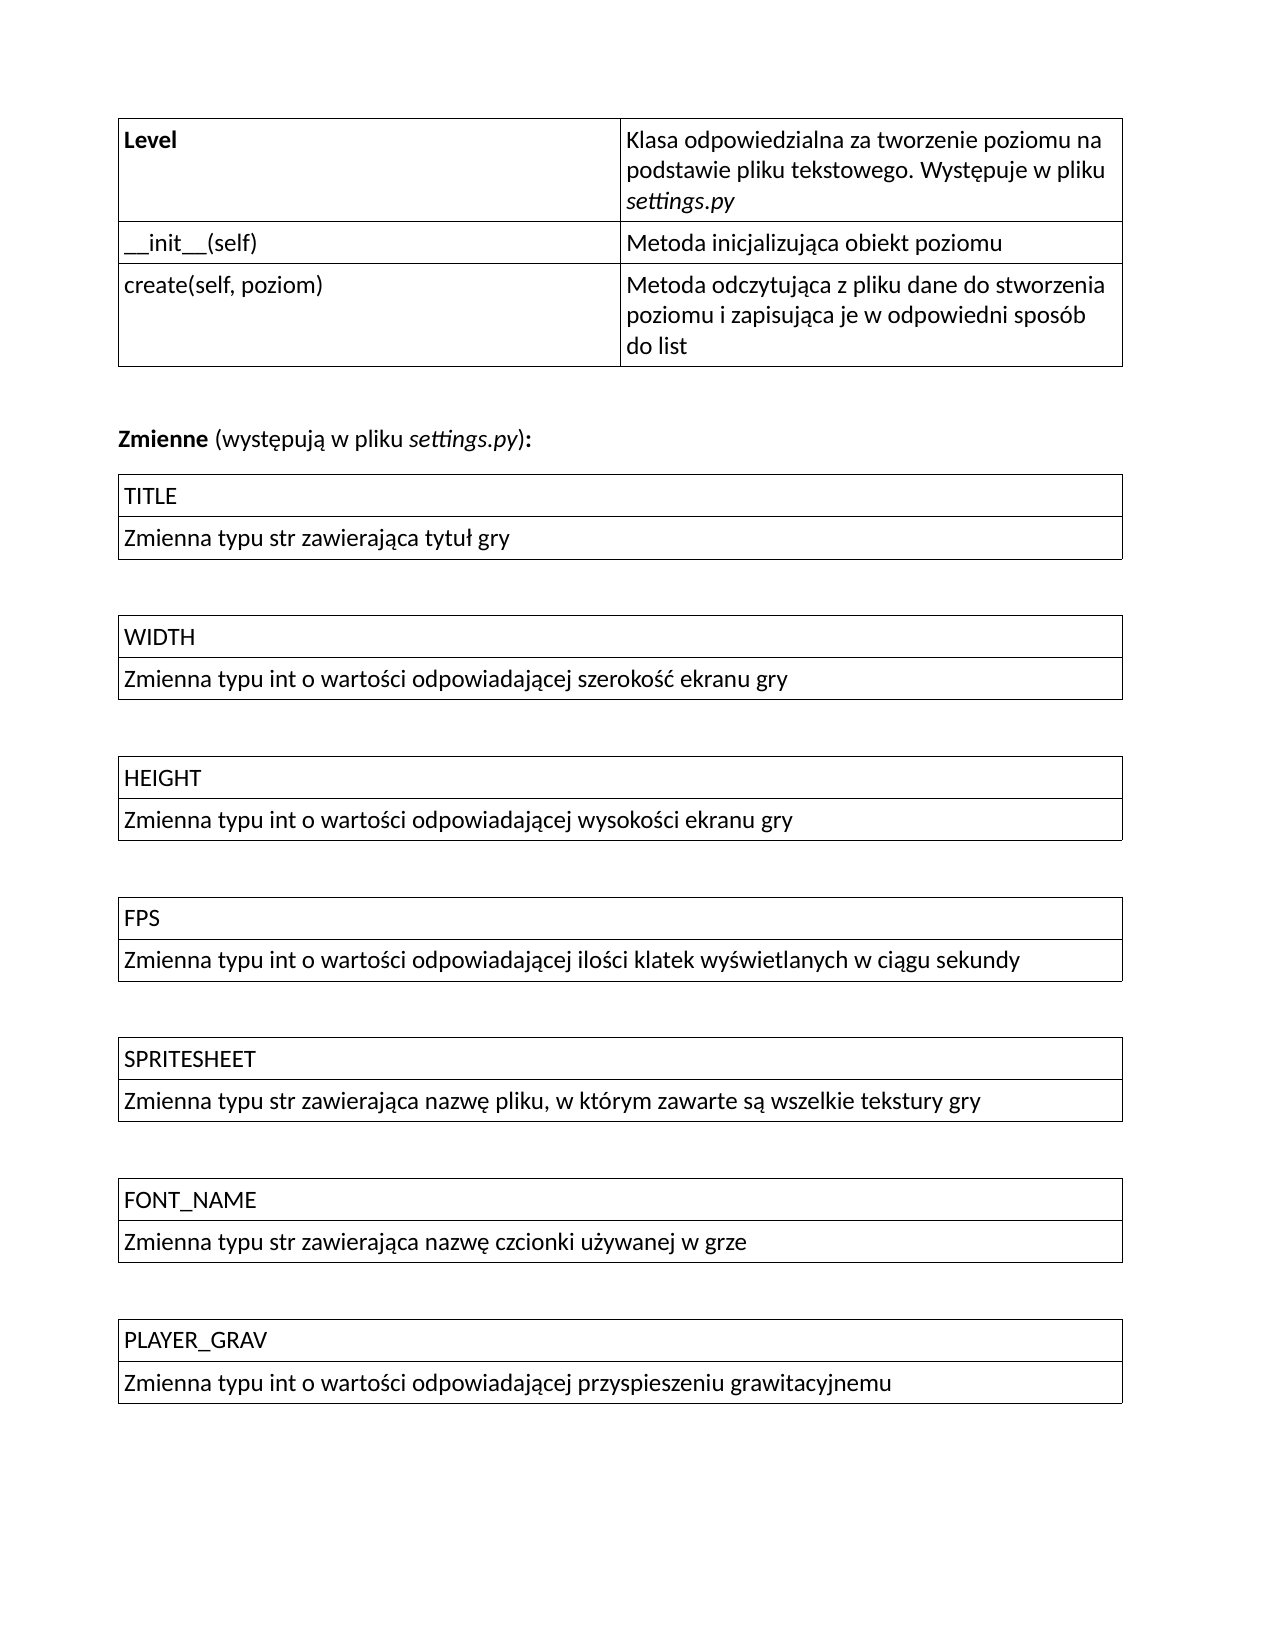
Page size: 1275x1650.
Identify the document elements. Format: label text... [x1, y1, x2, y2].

table_cell Zmienna typu str zawierająca nazwę czcionki używanej w grze [119, 1221, 1122, 1262]
table_cell Zmienna typu str zawierająca tytuł gry [119, 517, 1122, 558]
table_header HEIGHT [119, 757, 1122, 798]
table_cell Zmienna typu int o wartości odpowiadającej wysokości ekranu gry [119, 799, 1122, 840]
table_cell Metoda odczytująca z pliku dane do stworzenia poziomu i zapisująca je w odpowiedni sposób do list [621, 264, 1122, 366]
table_cell Zmienna typu int o wartości odpowiadającej szerokość ekranu gry [119, 658, 1122, 699]
table_header Level [119, 119, 620, 221]
table_cell create(self, poziom) [119, 264, 620, 366]
table_header PLAYER_GRAV [119, 1320, 1122, 1361]
table_header Klasa odpowiedzialna za tworzenie poziomu na podstawie pliku tekstowego. Występuje w pliku settings.py [621, 119, 1122, 221]
table_cell __init__(self) [119, 222, 620, 263]
table_cell Zmienna typu int o wartości odpowiadającej ilości klatek wyświetlanych w ciągu sekundy [119, 940, 1122, 981]
table_header TITLE [119, 475, 1122, 516]
table_cell Zmienna typu int o wartości odpowiadającej przyspieszeniu grawitacyjnemu [119, 1362, 1122, 1403]
table_header FPS [119, 898, 1122, 939]
table_header FONT_NAME [119, 1179, 1122, 1220]
table_cell Zmienna typu str zawierająca nazwę pliku, w którym zawarte są wszelkie tekstury gry [119, 1080, 1122, 1121]
text Zmienne (występują w pliku settings.py): [118, 423, 1157, 453]
table_cell Metoda inicjalizująca obiekt poziomu [621, 222, 1122, 263]
table_header SPRITESHEET [119, 1038, 1122, 1079]
table_header WIDTH [119, 616, 1122, 657]
